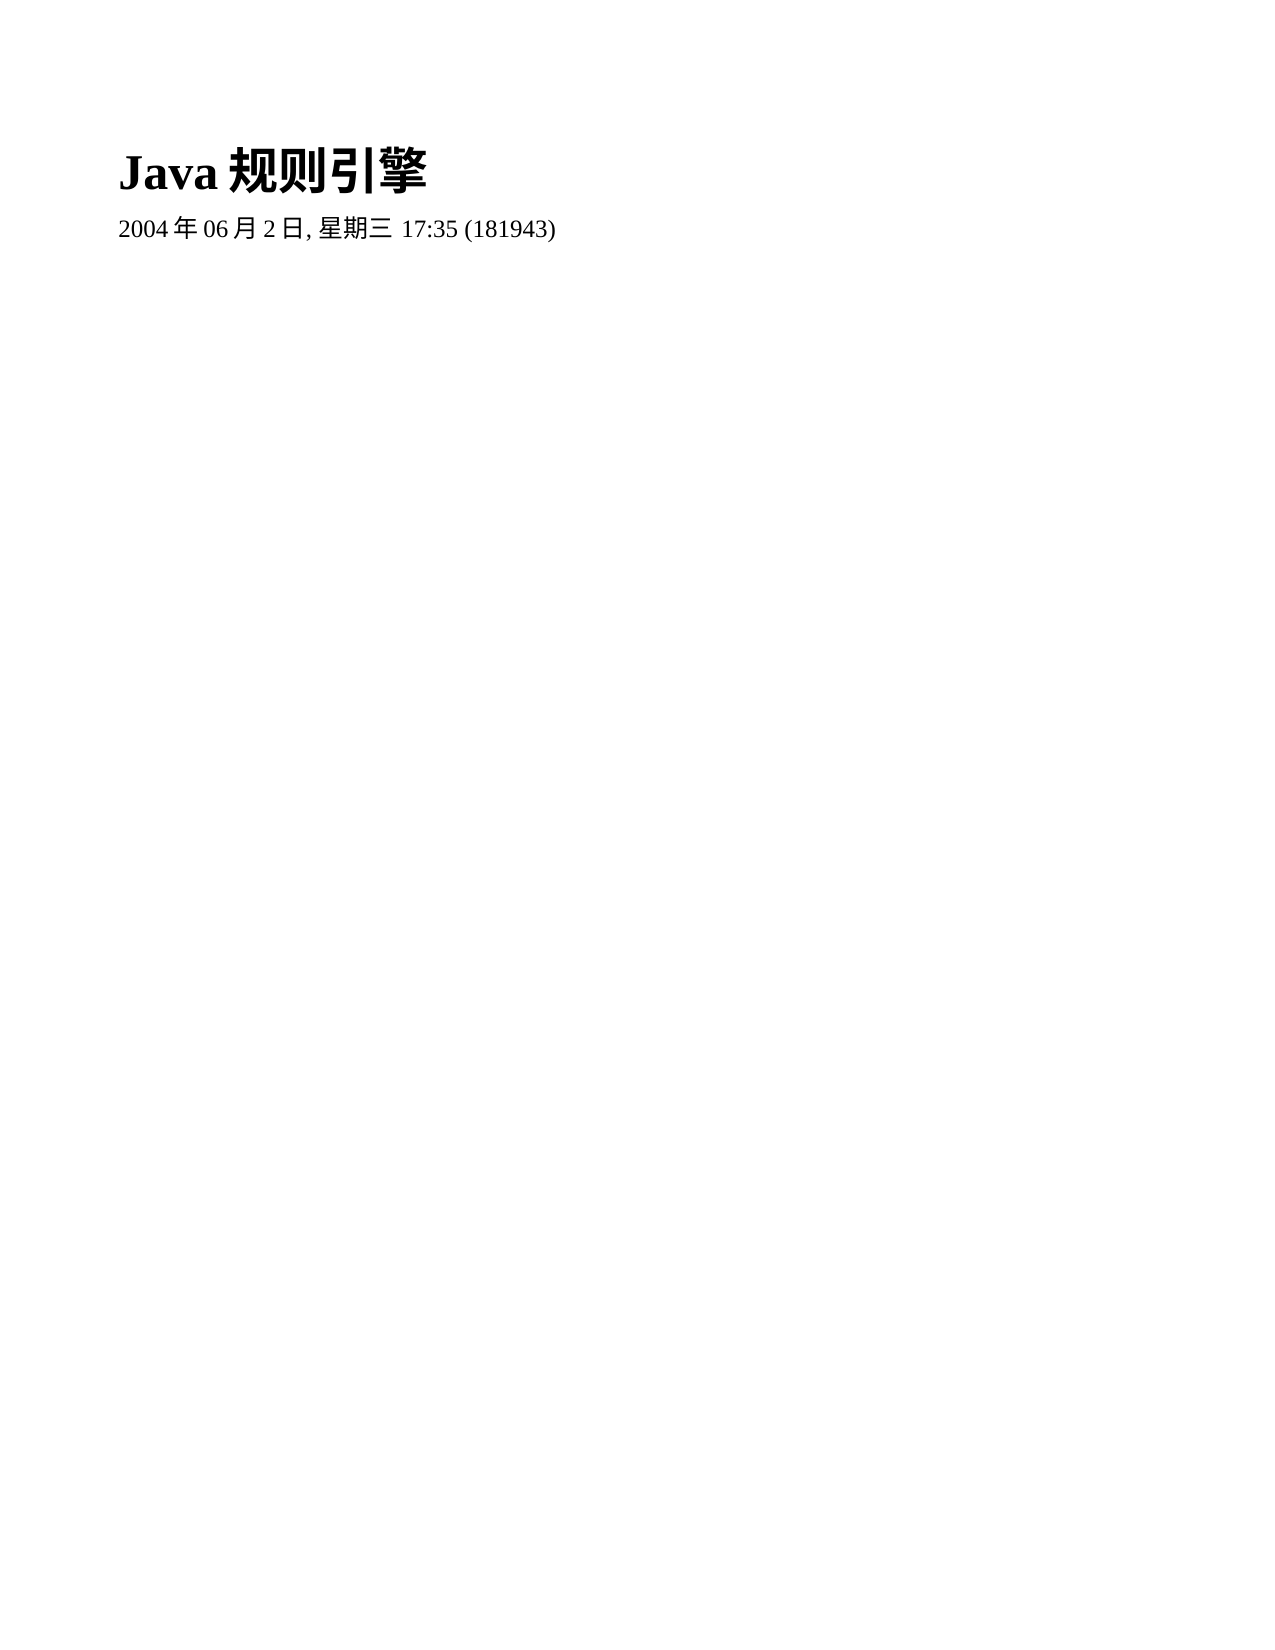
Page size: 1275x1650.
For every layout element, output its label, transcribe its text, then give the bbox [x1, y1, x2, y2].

subtitle Java规则引擎 [118, 143, 1157, 201]
text 2004年06月2日, 星期三 17:35 (181943) [118, 214, 1157, 243]
